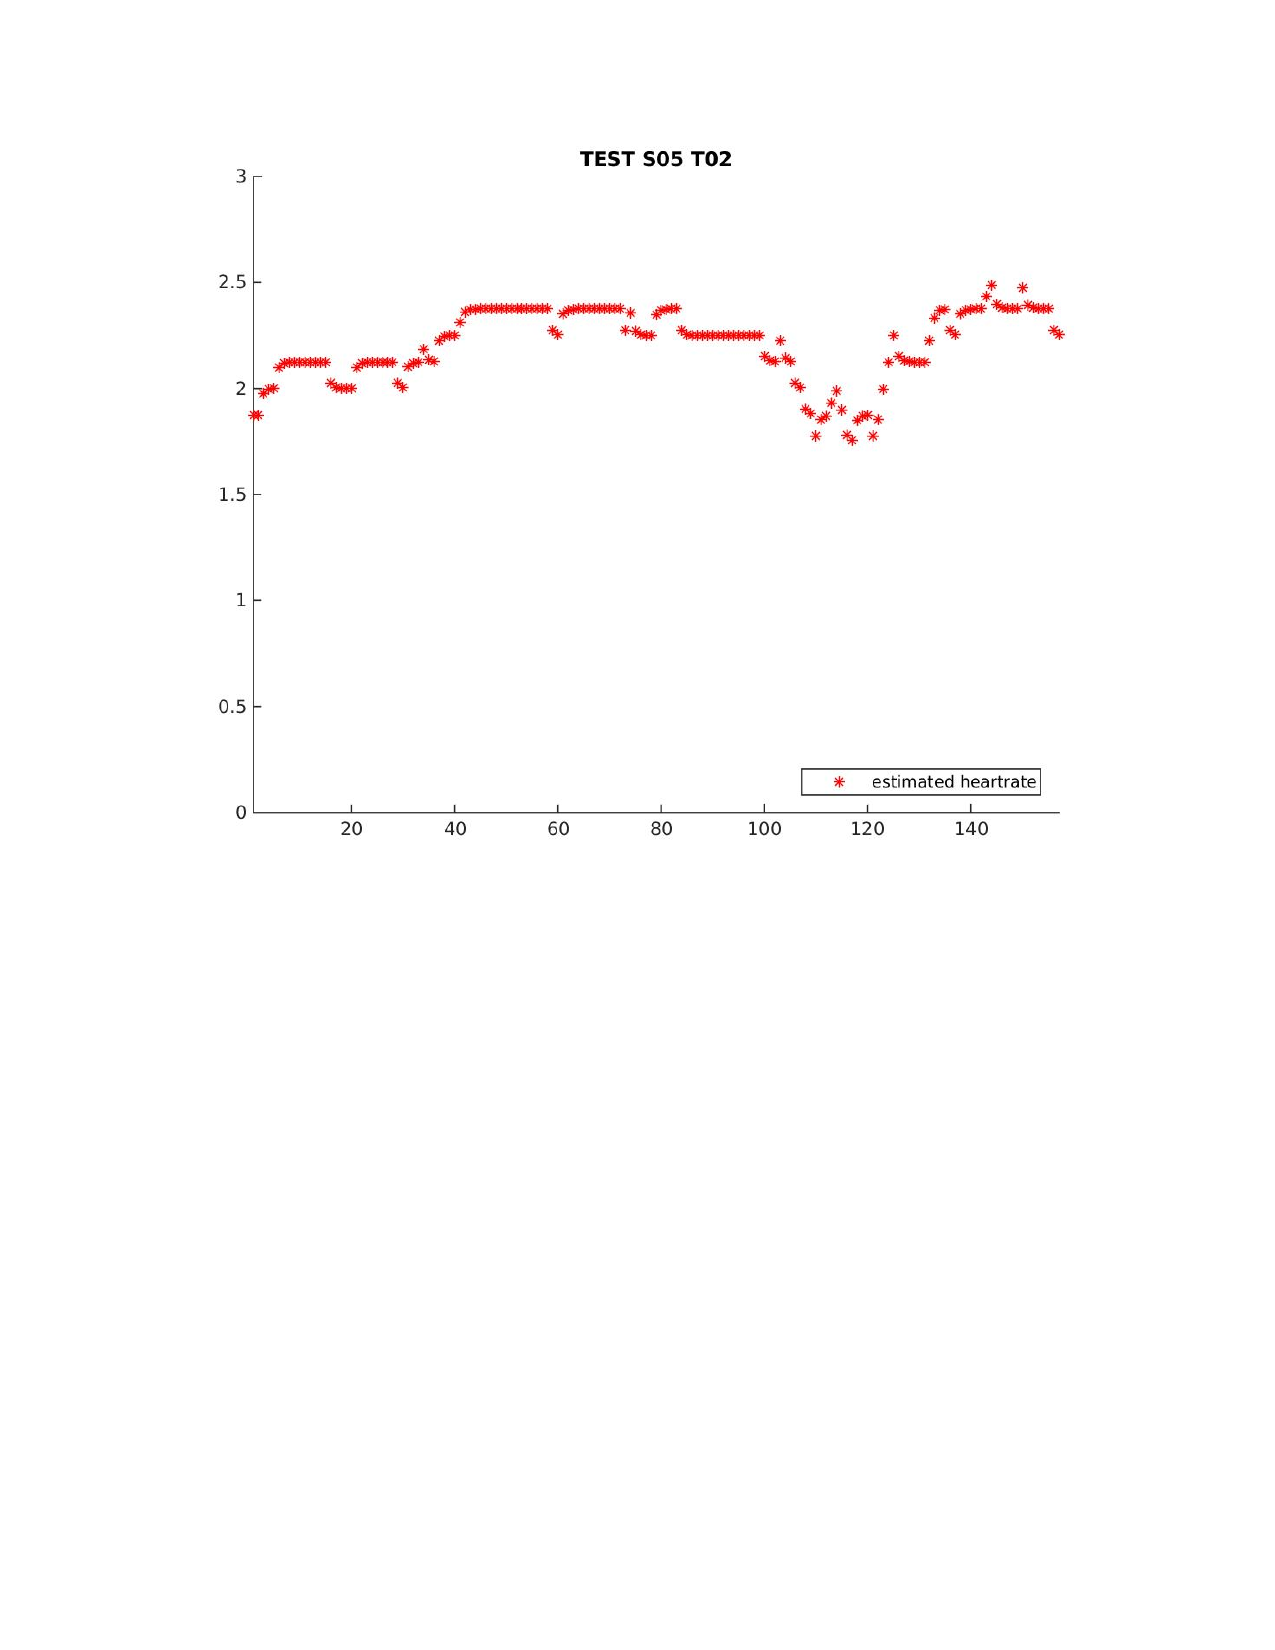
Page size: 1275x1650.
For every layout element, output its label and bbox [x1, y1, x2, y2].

picture [118, 118, 1157, 898]
